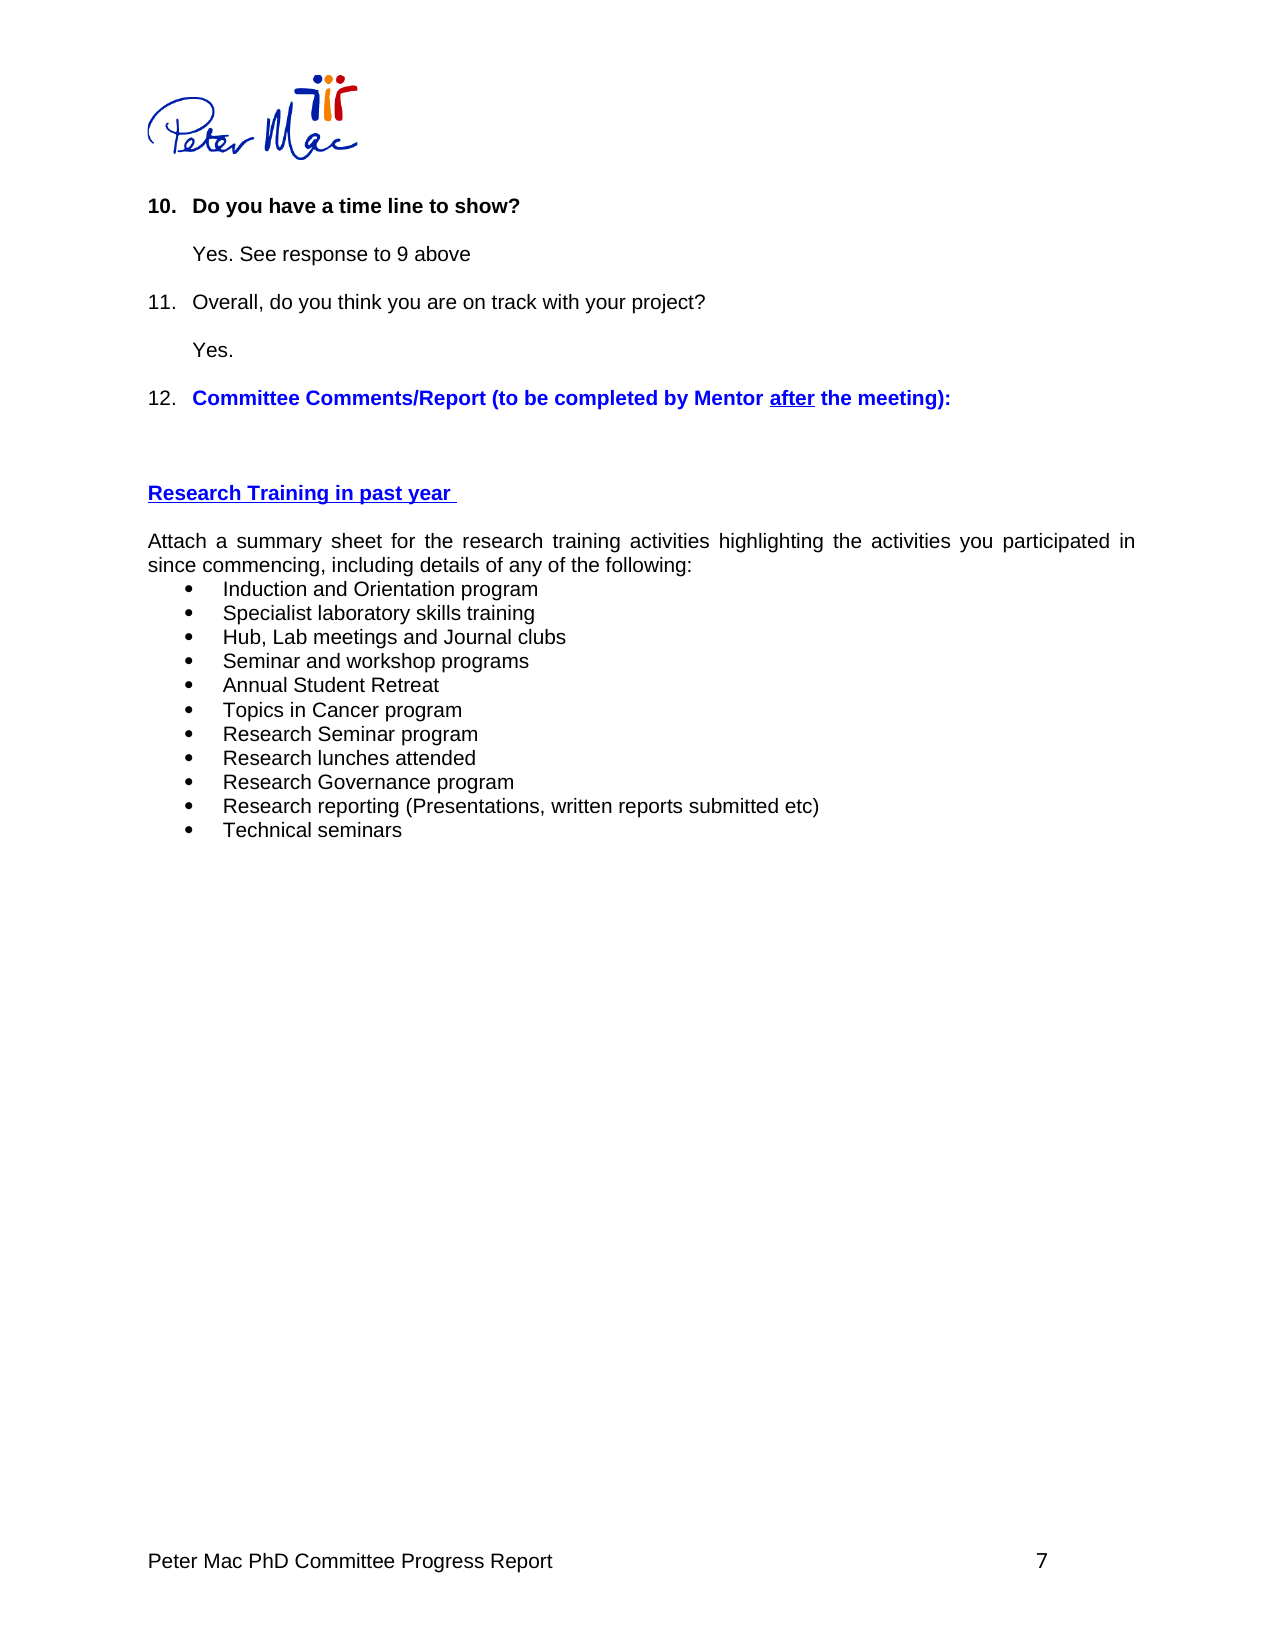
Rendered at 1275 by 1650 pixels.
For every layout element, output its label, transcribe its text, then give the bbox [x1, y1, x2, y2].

list Hub, Lab meetings and Journal clubs [185, 625, 1137, 649]
list Induction and Orientation program [185, 577, 1137, 601]
text Research Training in past year [148, 481, 1137, 505]
list Technical seminars [185, 818, 1137, 842]
picture [147, 75, 358, 160]
list Research Governance program [185, 769, 1137, 794]
list Annual Student Retreat [185, 673, 1137, 697]
list Do you have a time line to show? [148, 194, 1137, 218]
list Specialist laboratory skills training [185, 601, 1137, 625]
list Topics in Cancer program [185, 697, 1137, 721]
text Yes. [192, 337, 1137, 361]
text Yes. See response to 9 above [192, 242, 1137, 266]
list Committee Comments/Report (to be completed by Mentor after the meeting): [148, 385, 1137, 409]
list Seminar and workshop programs [185, 649, 1137, 673]
list Overall, do you think you are on track with your project? [148, 289, 1137, 313]
list Research Seminar program [185, 721, 1137, 746]
list Research lunches attended [185, 746, 1137, 769]
list Research reporting (Presentations, written reports submitted etc) [185, 794, 1137, 818]
text Attach a summary sheet for the research training activities highlighting the activities you participated in since commencing, including details of any of the following: [148, 529, 1137, 577]
